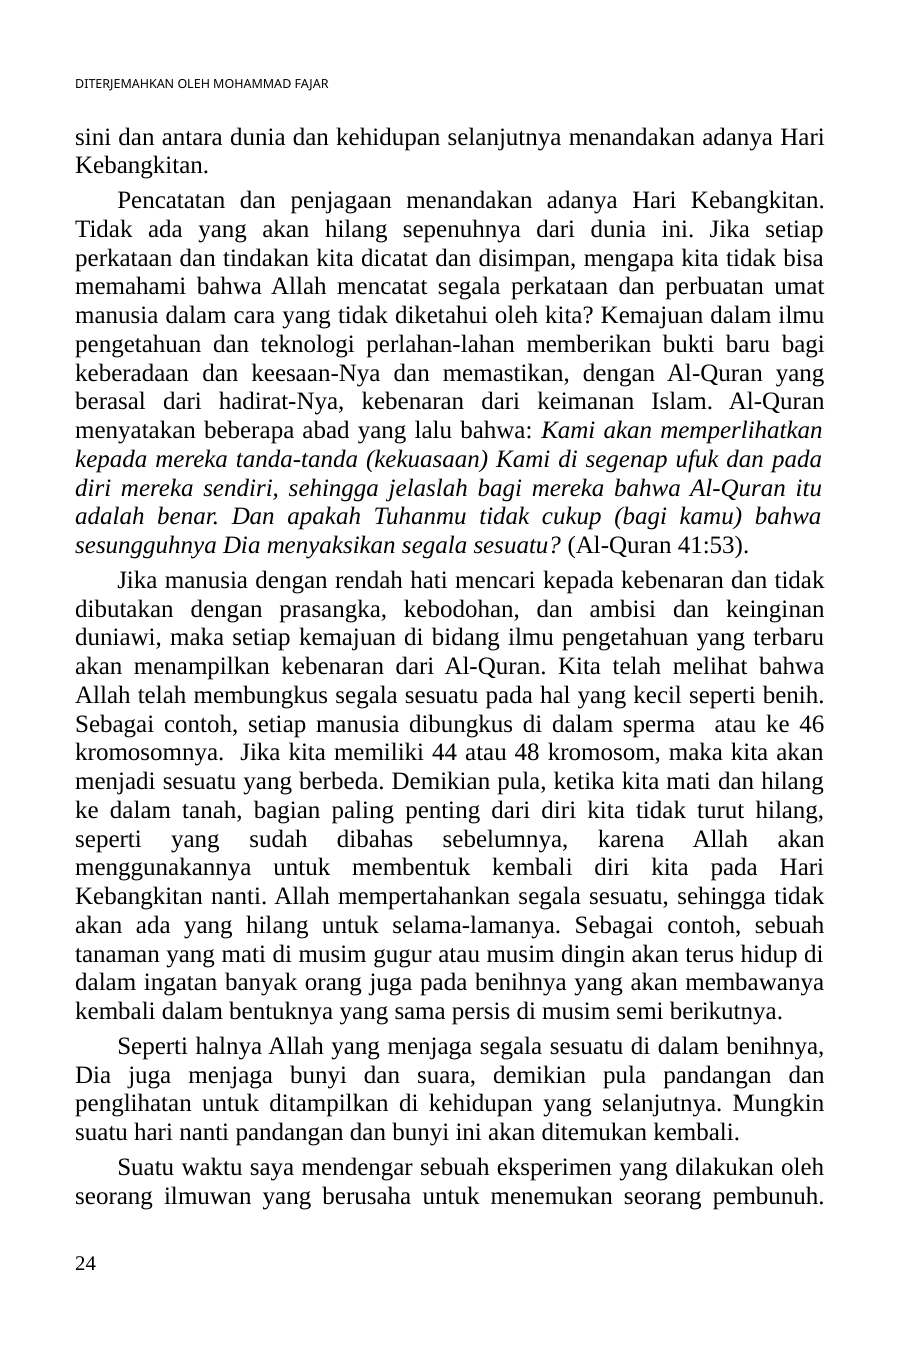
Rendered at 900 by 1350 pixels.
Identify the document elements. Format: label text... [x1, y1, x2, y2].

text Pencatatan dan penjagaan menandakan adanya Hari Kebangkitan. Tidak ada yang akan hilang sepenuhnya dari dunia ini. Jika setiap perkataan dan tindakan kita dicatat dan disimpan, mengapa kita tidak bisa memahami bahwa Allah mencatat segala perkataan dan perbuatan umat manusia dalam cara yang tidak diketahui oleh kita? Kemajuan dalam ilmu pengetahuan dan teknologi perlahan-lahan memberikan bukti baru bagi keberadaan dan keesaan-Nya dan memastikan, dengan Al-Quran yang berasal dari hadirat-Nya, kebenaran dari keimanan Islam. Al-Quran menyatakan beberapa abad yang lalu bahwa: Kami akan memperlihatkan kepada mereka tanda-tanda (kekuasaan) Kami di segenap ufuk dan pada diri mereka sendiri, sehingga jelaslah bagi mereka bahwa Al-Quran itu adalah benar. Dan apakah Tuhanmu tidak cukup (bagi kamu) bahwa sesungguhnya Dia menyaksikan segala sesuatu? (Al-Quran 41:53). [75, 185, 825, 559]
text Suatu waktu saya mendengar sebuah eksperimen yang dilakukan oleh seorang ilmuwan yang berusaha untuk menemukan seorang pembunuh. [75, 1152, 825, 1209]
text Jika manusia dengan rendah hati mencari kepada kebenaran dan tidak dibutakan dengan prasangka, kebodohan, dan ambisi dan keinginan duniawi, maka setiap kemajuan di bidang ilmu pengetahuan yang terbaru akan menampilkan kebenaran dari Al-Quran. Kita telah melihat bahwa Allah telah membungkus segala sesuatu pada hal yang kecil seperti benih. Sebagai contoh, setiap manusia dibungkus di dalam sperma atau ke 46 kromosomnya. Jika kita memiliki 44 atau 48 kromosom, maka kita akan menjadi sesuatu yang berbeda. Demikian pula, ketika kita mati dan hilang ke dalam tanah, bagian paling penting dari diri kita tidak turut hilang, seperti yang sudah dibahas sebelumnya, karena Allah akan menggunakannya untuk membentuk kembali diri kita pada Hari Kebangkitan nanti. Allah mempertahankan segala sesuatu, sehingga tidak akan ada yang hilang untuk selama-lamanya. Sebagai contoh, sebuah tanaman yang mati di musim gugur atau musim dingin akan terus hidup di dalam ingatan banyak orang juga pada benihnya yang akan membawanya kembali dalam bentuknya yang sama persis di musim semi berikutnya. [75, 565, 825, 1025]
text Seperti halnya Allah yang menjaga segala sesuatu di dalam benihnya, Dia juga menjaga bunyi dan suara, demikian pula pandangan dan penglihatan untuk ditampilkan di kehidupan yang selanjutnya. Mungkin suatu hari nanti pandangan dan bunyi ini akan ditemukan kembali. [75, 1031, 825, 1146]
text sini dan antara dunia dan kehidupan selanjutnya menandakan adanya Hari Kebangkitan. [75, 122, 825, 179]
